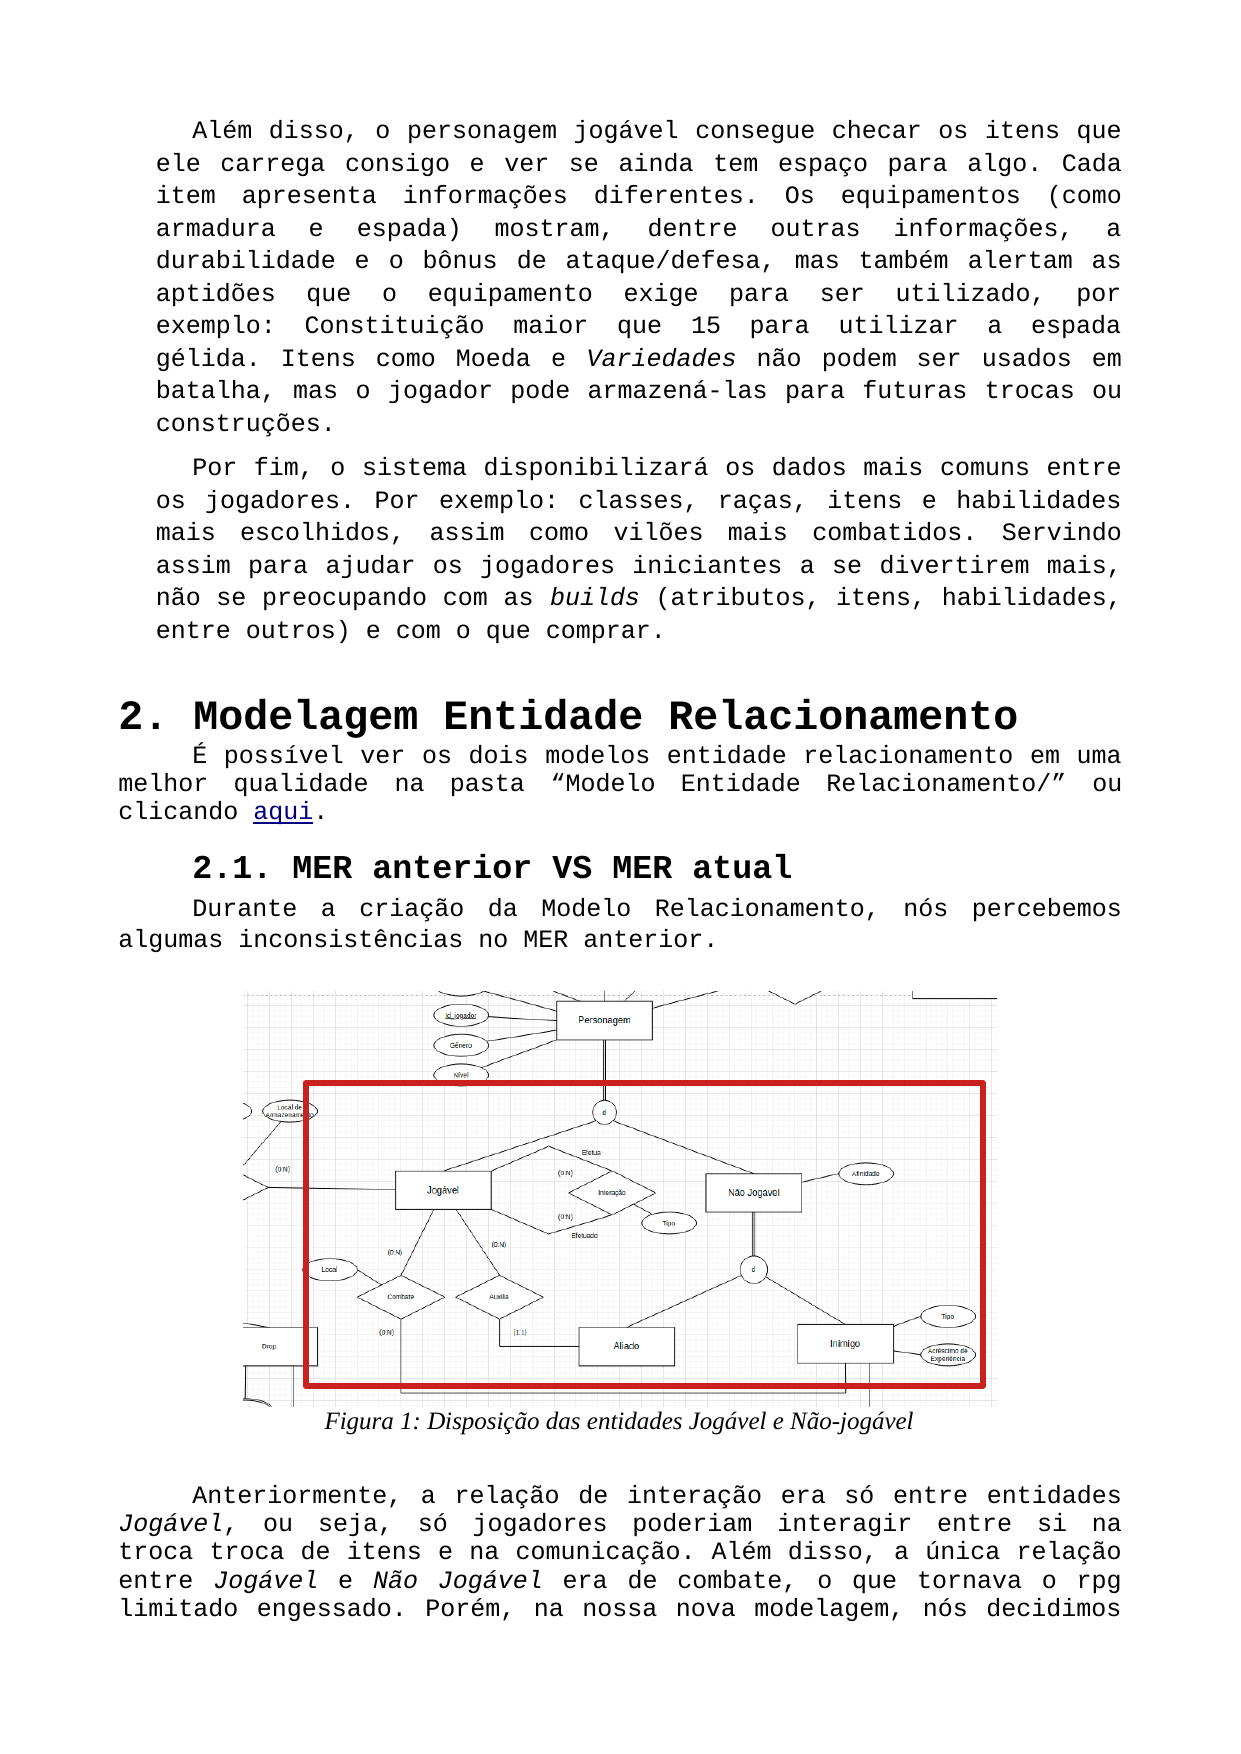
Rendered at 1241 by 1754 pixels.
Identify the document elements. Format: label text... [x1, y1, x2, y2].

text 2.1. MER anterior VS MER atual [118, 851, 1122, 889]
picture [243, 991, 998, 1407]
text Além disso, o personagem jogável consegue checar os itens que ele carrega consigo e ver se ainda tem espaço para algo. Cada item apresenta informações diferentes. Os equipamentos (como armadura e espada) mostram, dentre outras informações, a durabilidade e o bônus de ataque/defesa, mas também alertam as aptidões que o equipamento exige para ser utilizado, por exemplo: Constituição maior que 15 para utilizar a espada gélida. Itens como Moeda e Variedades não podem ser usados em batalha, mas o jogador pode armazená-las para futuras trocas ou construções. [156, 118, 1122, 439]
text É possível ver os dois modelos entidade relacionamento em uma melhor qualidade na pasta “Modelo Entidade Relacionamento/” ou clicando aqui. [118, 742, 1122, 827]
text Figura 1: Disposição das entidades Jogável e Não-jogável [243, 1407, 997, 1435]
text 2. Modelagem Entidade Relacionamento [118, 695, 1122, 742]
text Anteriormente, a relação de interação era só entre entidades Jogável, ou seja, só jogadores poderiam interagir entre si na troca troca de itens e na comunicação. Além disso, a única relação entre Jogável e Não Jogável era de combate, o que tornava o rpg limitado engessado. Porém, na nossa nova modelagem, nós decidimos [118, 1482, 1122, 1624]
text Durante a criação da Modelo Relacionamento, nós percebemos algumas inconsistências no MER anterior. [118, 889, 1122, 955]
text Por fim, o sistema disponibilizará os dados mais comuns entre os jogadores. Por exemplo: classes, raças, itens e habilidades mais escolhidos, assim como vilões mais combatidos. Servindo assim para ajudar os jogadores iniciantes a se divertirem mais, não se preocupando com as builds (atributos, itens, habilidades, entre outros) e com o que comprar. [156, 455, 1122, 646]
